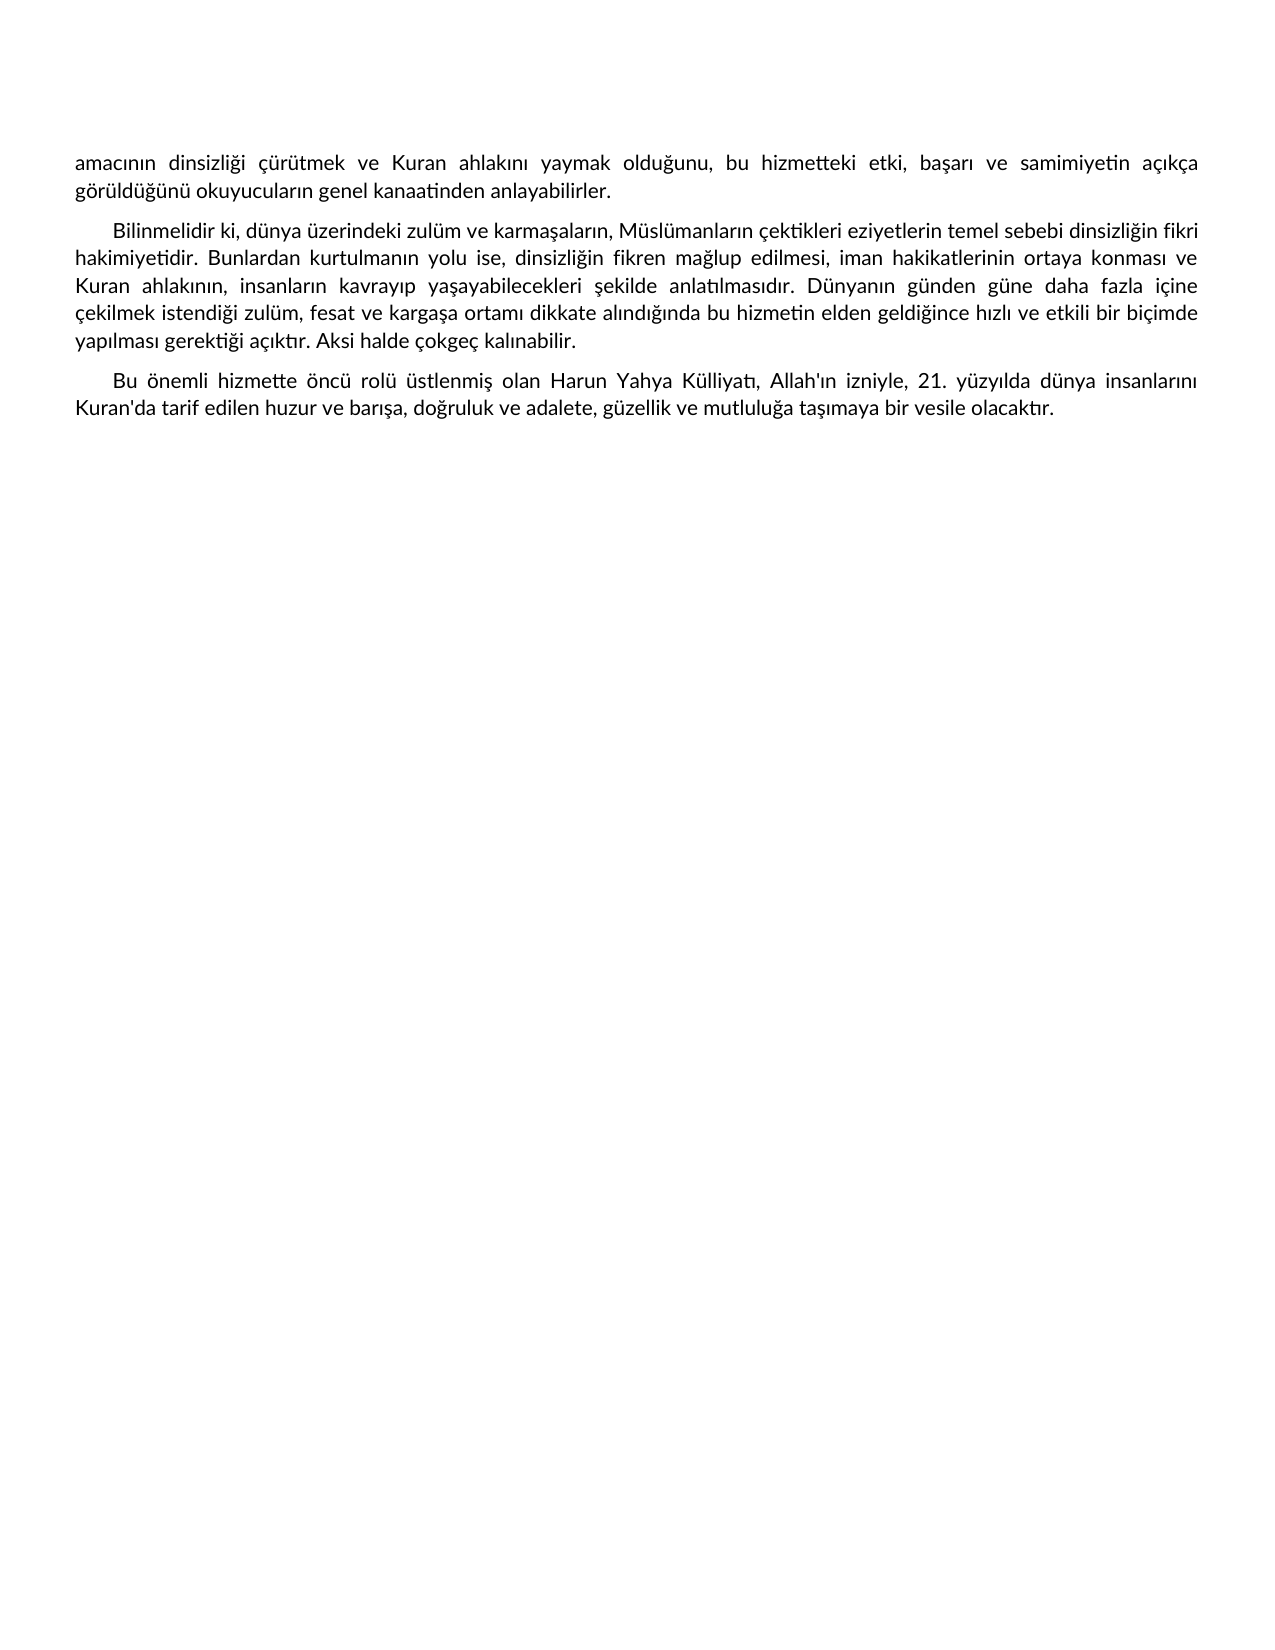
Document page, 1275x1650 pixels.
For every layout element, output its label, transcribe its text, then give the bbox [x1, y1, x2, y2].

text Bu önemli hizmette öncü rolü üstlenmiş olan Harun Yahya Külliyatı, Allah'ın izniyle, 21. yüzyılda dünya insanlarını Kuran'da tarif edilen huzur ve barışa, doğruluk ve adalete, güzellik ve mutluluğa taşımaya bir vesile olacaktır. [75, 367, 1200, 420]
text Bilinmelidir ki, dünya üzerindeki zulüm ve karmaşaların, Müslümanların çektikleri eziyetlerin temel sebebi dinsizliğin fikri hakimiyetidir. Bunlardan kurtulmanın yolu ise, dinsizliğin fikren mağlup edilmesi, iman hakikatlerinin ortaya konması ve Kuran ahlakının, insanların kavrayıp yaşayabilecekleri şekilde anlatılmasıdır. Dünyanın günden güne daha fazla içine çekilmek istendiği zulüm, fesat ve kargaşa ortamı dikkate alındığında bu hizmetin elden geldiğince hızlı ve etkili bir biçimde yapılması gerektiği açıktır. Aksi halde çokgeç kalınabilir. [75, 217, 1200, 352]
text amacının dinsizliği çürütmek ve Kuran ahlakını yaymak olduğunu, bu hizmetteki etki, başarı ve samimiyetin açıkça görüldüğünü okuyucuların genel kanaatinden anlayabilirler. [75, 150, 1200, 202]
